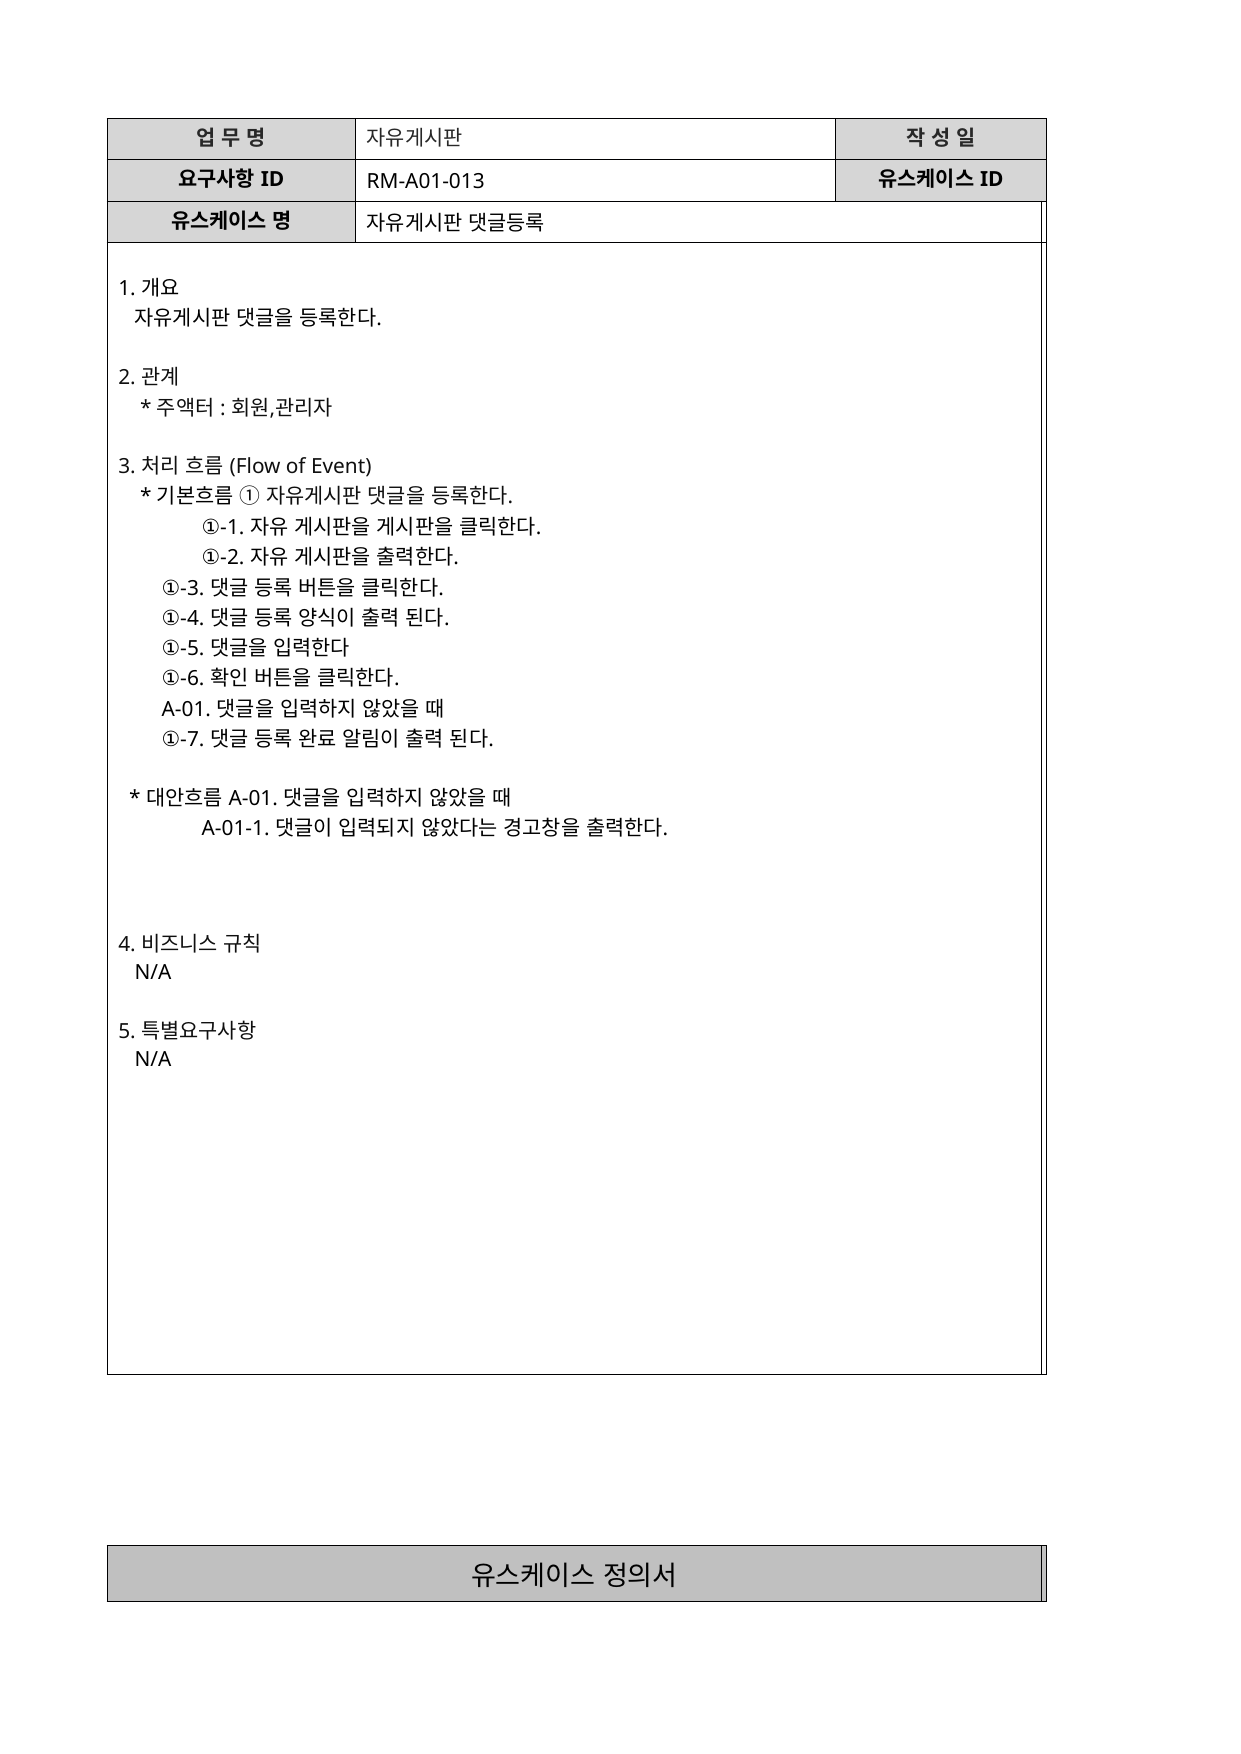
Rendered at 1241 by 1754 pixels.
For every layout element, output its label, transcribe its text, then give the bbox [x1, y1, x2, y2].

table_cell [1042, 243, 1046, 1373]
table_cell [1042, 202, 1046, 242]
table_cell 자유게시판 댓글등록 [356, 202, 1041, 242]
table_cell 유스케이스 ID [836, 160, 1046, 201]
table_cell 업 무 명 [108, 119, 355, 159]
table_header 유스케이스 정의서 [108, 1546, 1041, 1601]
table_cell 유스케이스 명 [108, 202, 355, 242]
table_cell 작 성 일 [836, 119, 1046, 159]
table_cell 요구사항 ID [108, 160, 355, 201]
table_cell RM-A01-013 [356, 160, 835, 201]
table_cell 1. 개요 자유게시판 댓글을 등록한다. 2. 관계 * 주액터 : 회원,관리자 3. 처리 흐름 (Flow of Event) * 기본흐름 ① 자유게시판 댓글을 등록한다. ①-1. 자유 게시판을 게시판을 클릭한다. ①-2. 자유 게시판을 출력한다. ①-3. 댓글 등록 버튼을 클릭한다. ①-4. 댓글 등록 양식이 출력 된다. ①-5. 댓글을 입력한다 ①-6. 확인 버튼을 클릭한다. A-01. 댓글을 입력하지 않았을 때 ①-7. 댓글 등록 완료 알림이 출력 된다. * 대안흐름 A-01. 댓글을 입력하지 않았을 때 A-01-1. 댓글이 입력되지 않았다는 경고창을 출력한다. 4. 비즈니스 규칙 N/A 5. 특별요구사항 N/A [108, 243, 1041, 1373]
table_header [1042, 1546, 1046, 1601]
table_cell 자유게시판 [356, 119, 835, 159]
